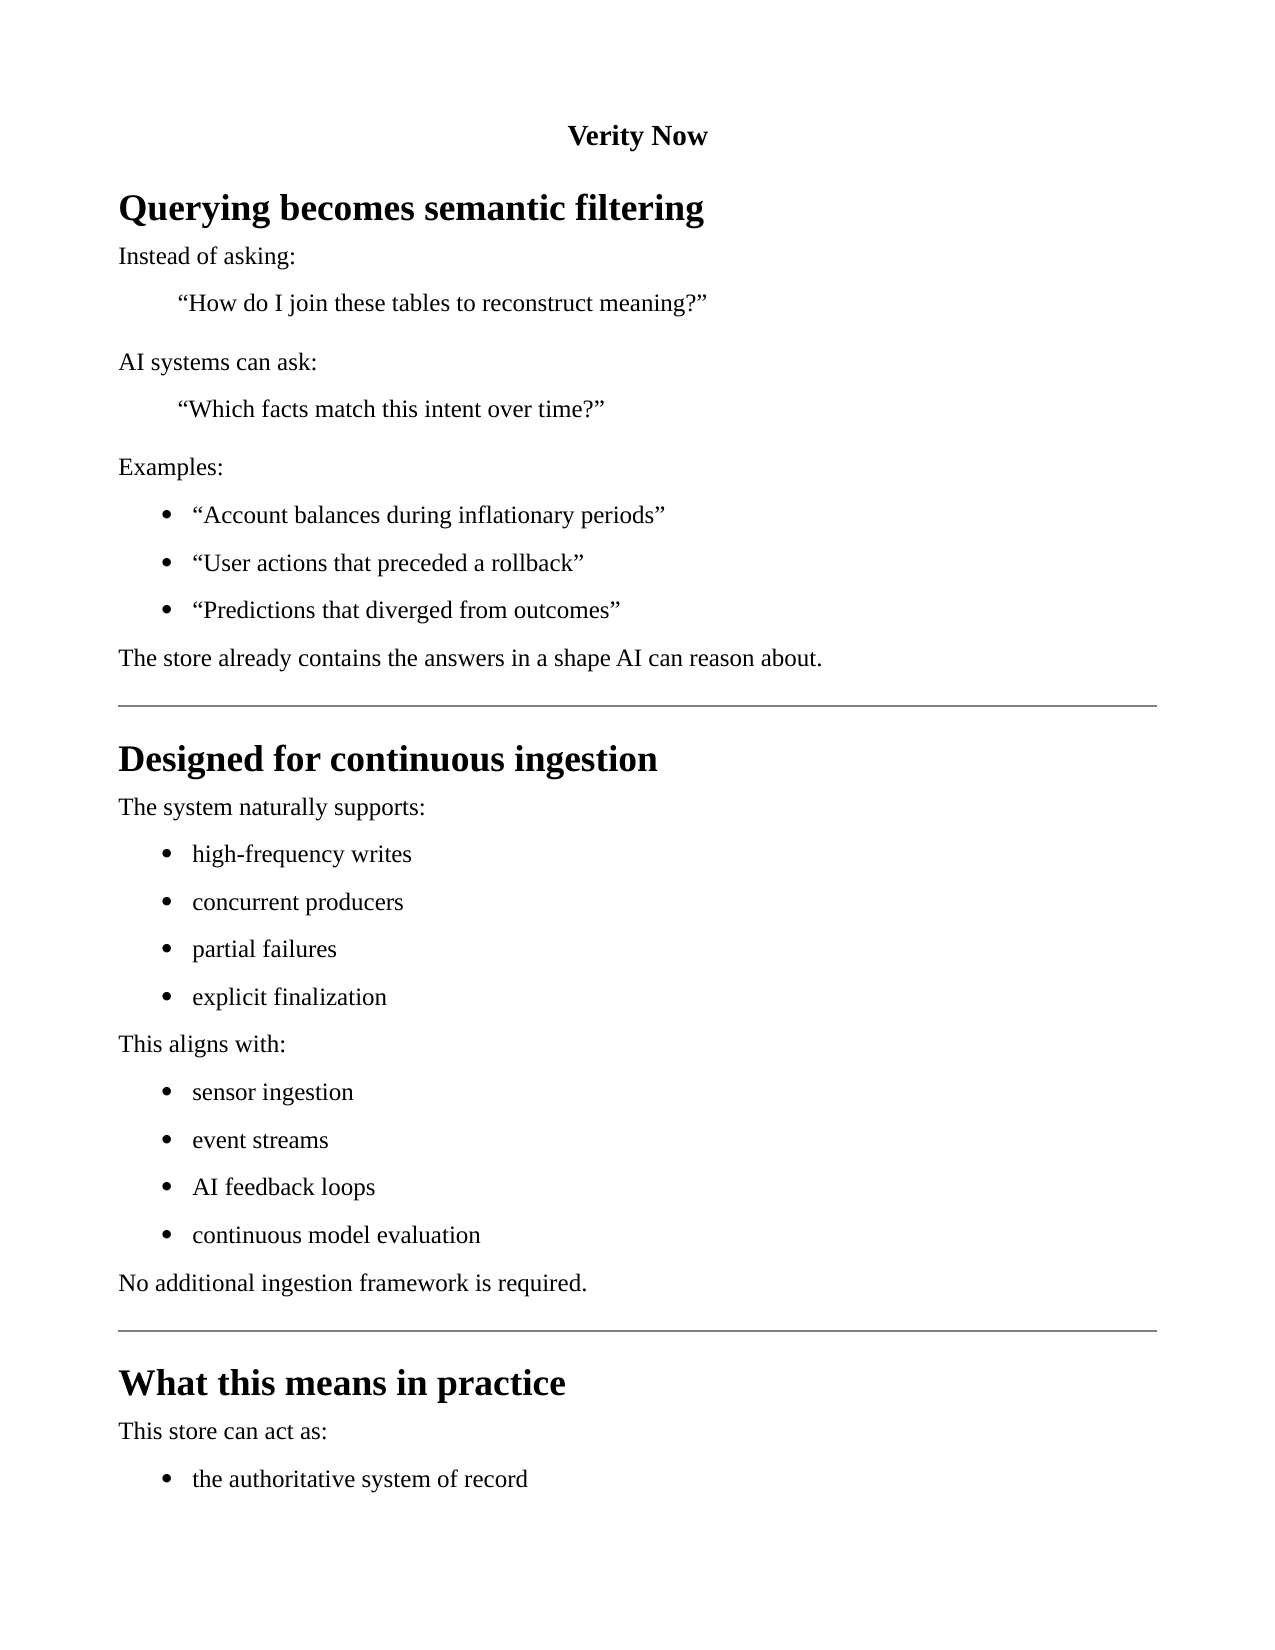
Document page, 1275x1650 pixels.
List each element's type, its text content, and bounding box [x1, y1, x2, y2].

list high-frequency writes [162, 839, 1157, 868]
text No additional ingestion framework is required. [118, 1268, 1157, 1296]
list explicit finalization [162, 982, 1157, 1011]
list sensor ingestion [162, 1077, 1157, 1106]
list AI feedback loops [162, 1172, 1157, 1201]
text “How do I join these tables to reconstruct meaning?” [177, 288, 1098, 317]
list concurrent producers [162, 887, 1157, 916]
list continuous model evaluation [162, 1220, 1157, 1249]
list the authoritative system of record [162, 1464, 1157, 1493]
text Instead of asking: [118, 241, 1157, 269]
subtitle What this means in practice [118, 1361, 1157, 1404]
text The store already contains the answers in a shape AI can reason about. [118, 643, 1157, 672]
text This aligns with: [118, 1029, 1157, 1058]
list partial failures [162, 934, 1157, 963]
list “Predictions that diverged from outcomes” [162, 595, 1157, 624]
text “Which facts match this intent over time?” [177, 394, 1098, 423]
text This store can act as: [118, 1416, 1157, 1445]
text Examples: [118, 452, 1157, 481]
subtitle Querying becomes semantic filtering [118, 185, 1157, 228]
list “User actions that preceded a rollback” [162, 548, 1157, 576]
subtitle Designed for continuous ingestion [118, 736, 1157, 779]
list “Account balances during inflationary periods” [162, 500, 1157, 529]
text AI systems can ask: [118, 347, 1157, 375]
list event streams [162, 1125, 1157, 1153]
text The system naturally supports: [118, 792, 1157, 820]
